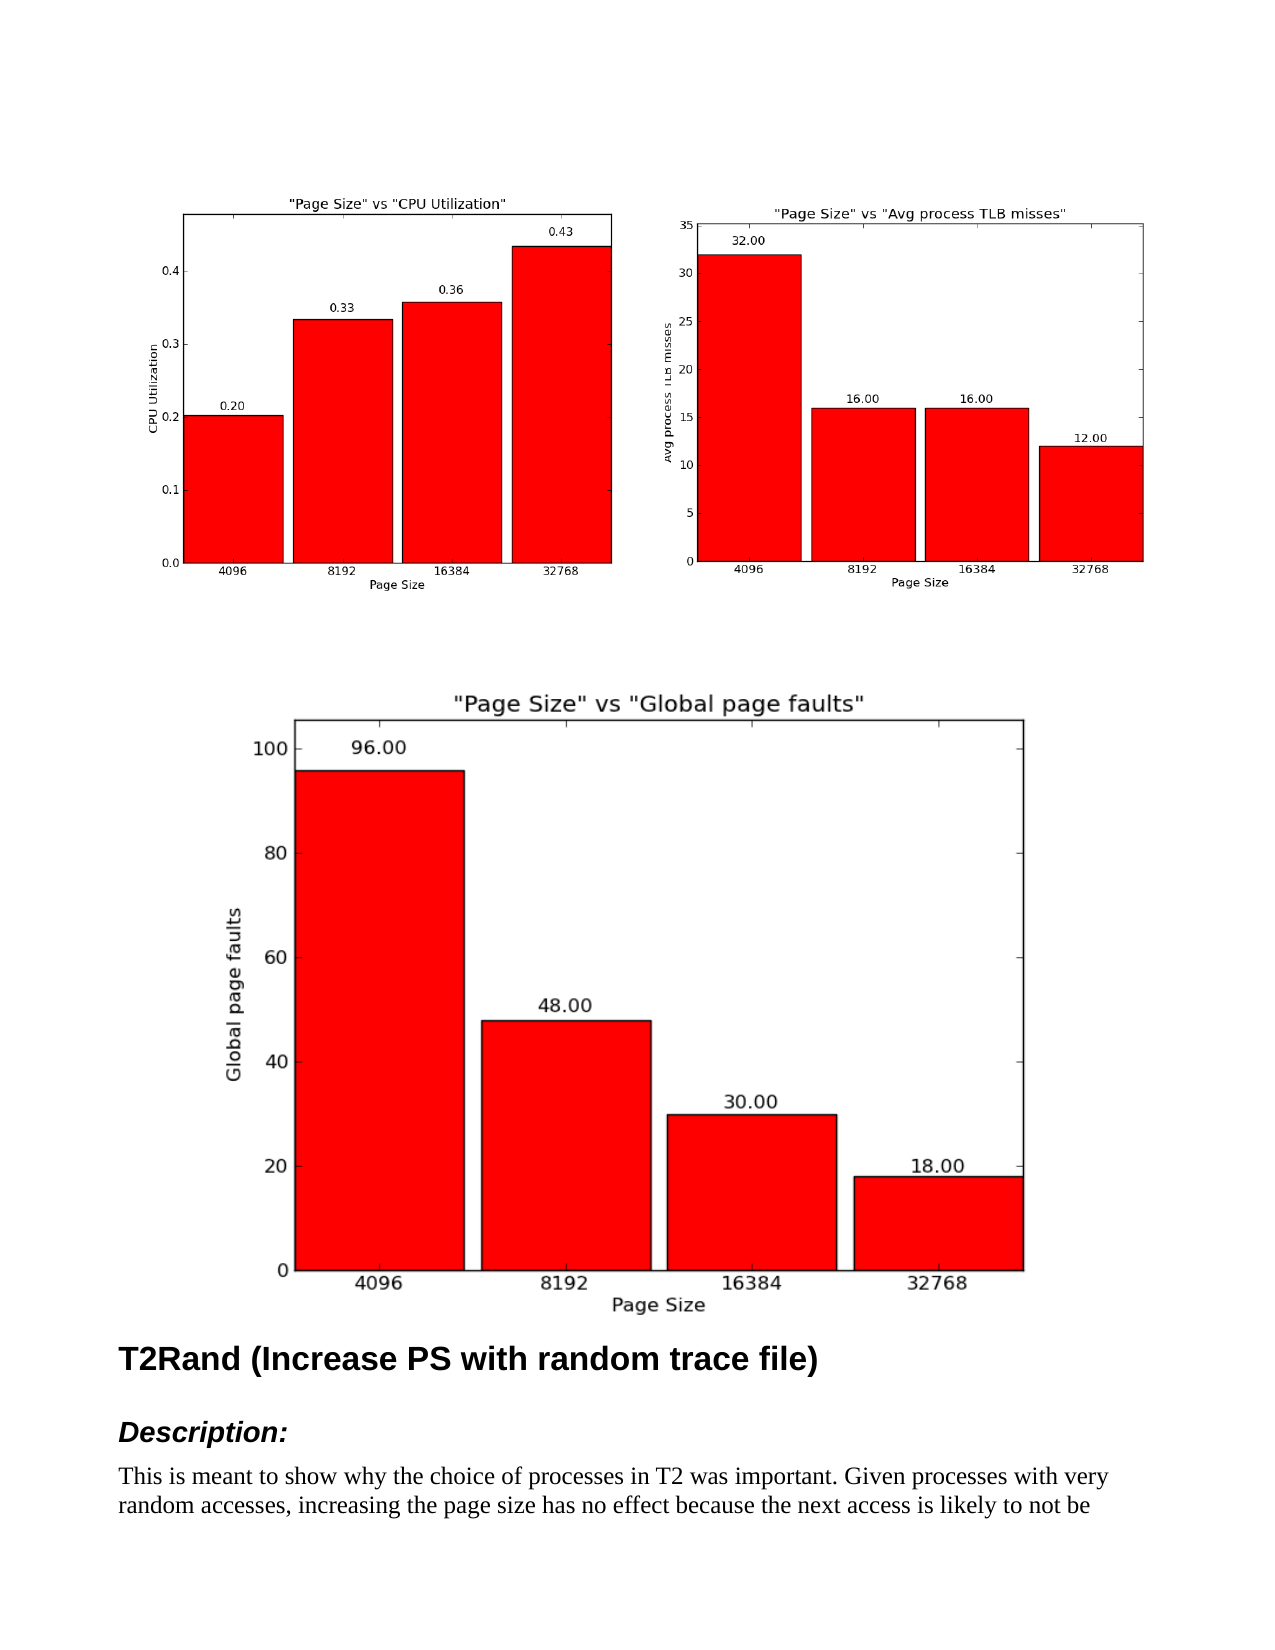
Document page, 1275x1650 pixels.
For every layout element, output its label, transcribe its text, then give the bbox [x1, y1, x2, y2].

subtitle Description: [118, 1415, 1157, 1449]
subtitle T2Rand (Increase PS with random trace file) [118, 795, 1157, 1378]
picture [177, 651, 1117, 1339]
text This is meant to show why the choice of processes in T2 was important. Given processes with very random accesses, increasing the page size has no effect because the next access is likely to not be [118, 1461, 1157, 1519]
picture [114, 170, 1200, 606]
